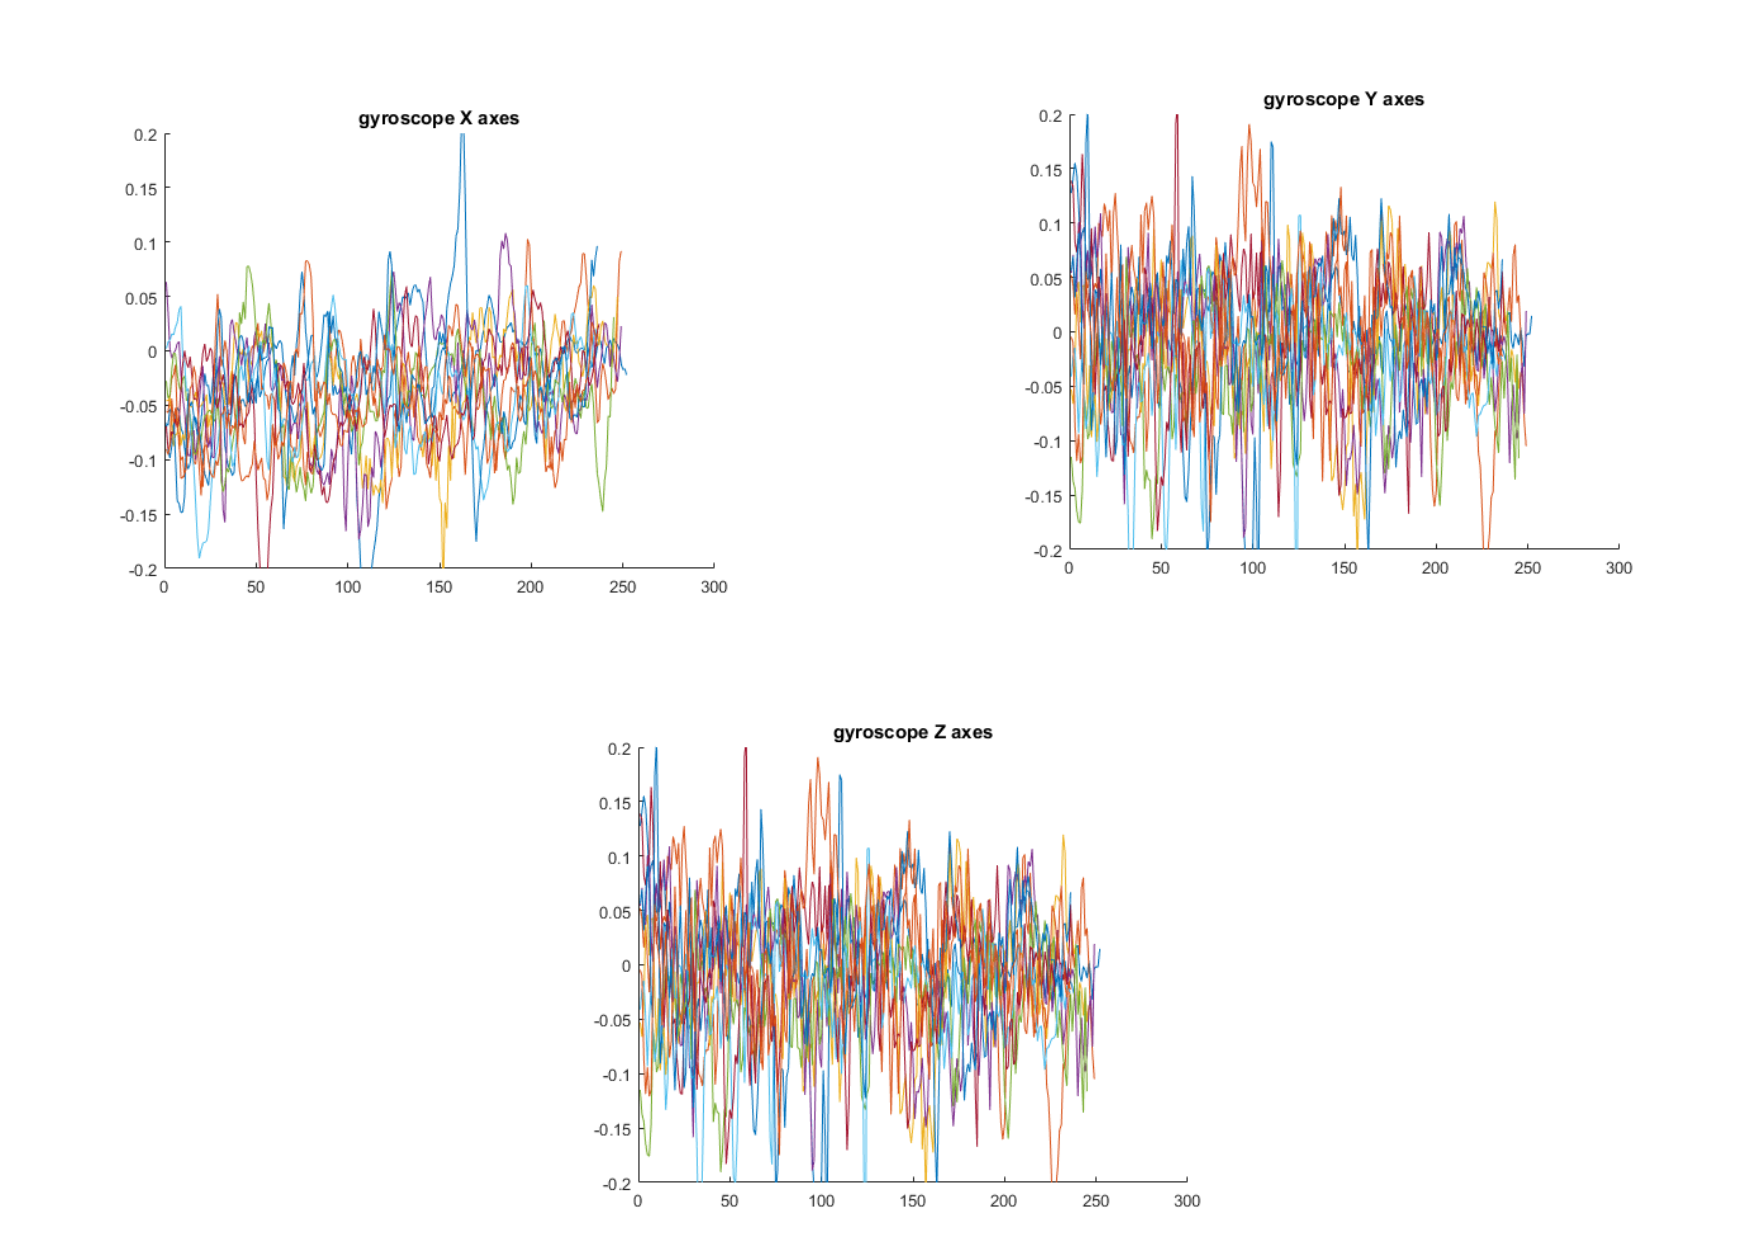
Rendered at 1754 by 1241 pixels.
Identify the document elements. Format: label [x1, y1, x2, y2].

picture [546, 708, 1255, 1241]
picture [72, 94, 782, 627]
picture [977, 76, 1687, 608]
